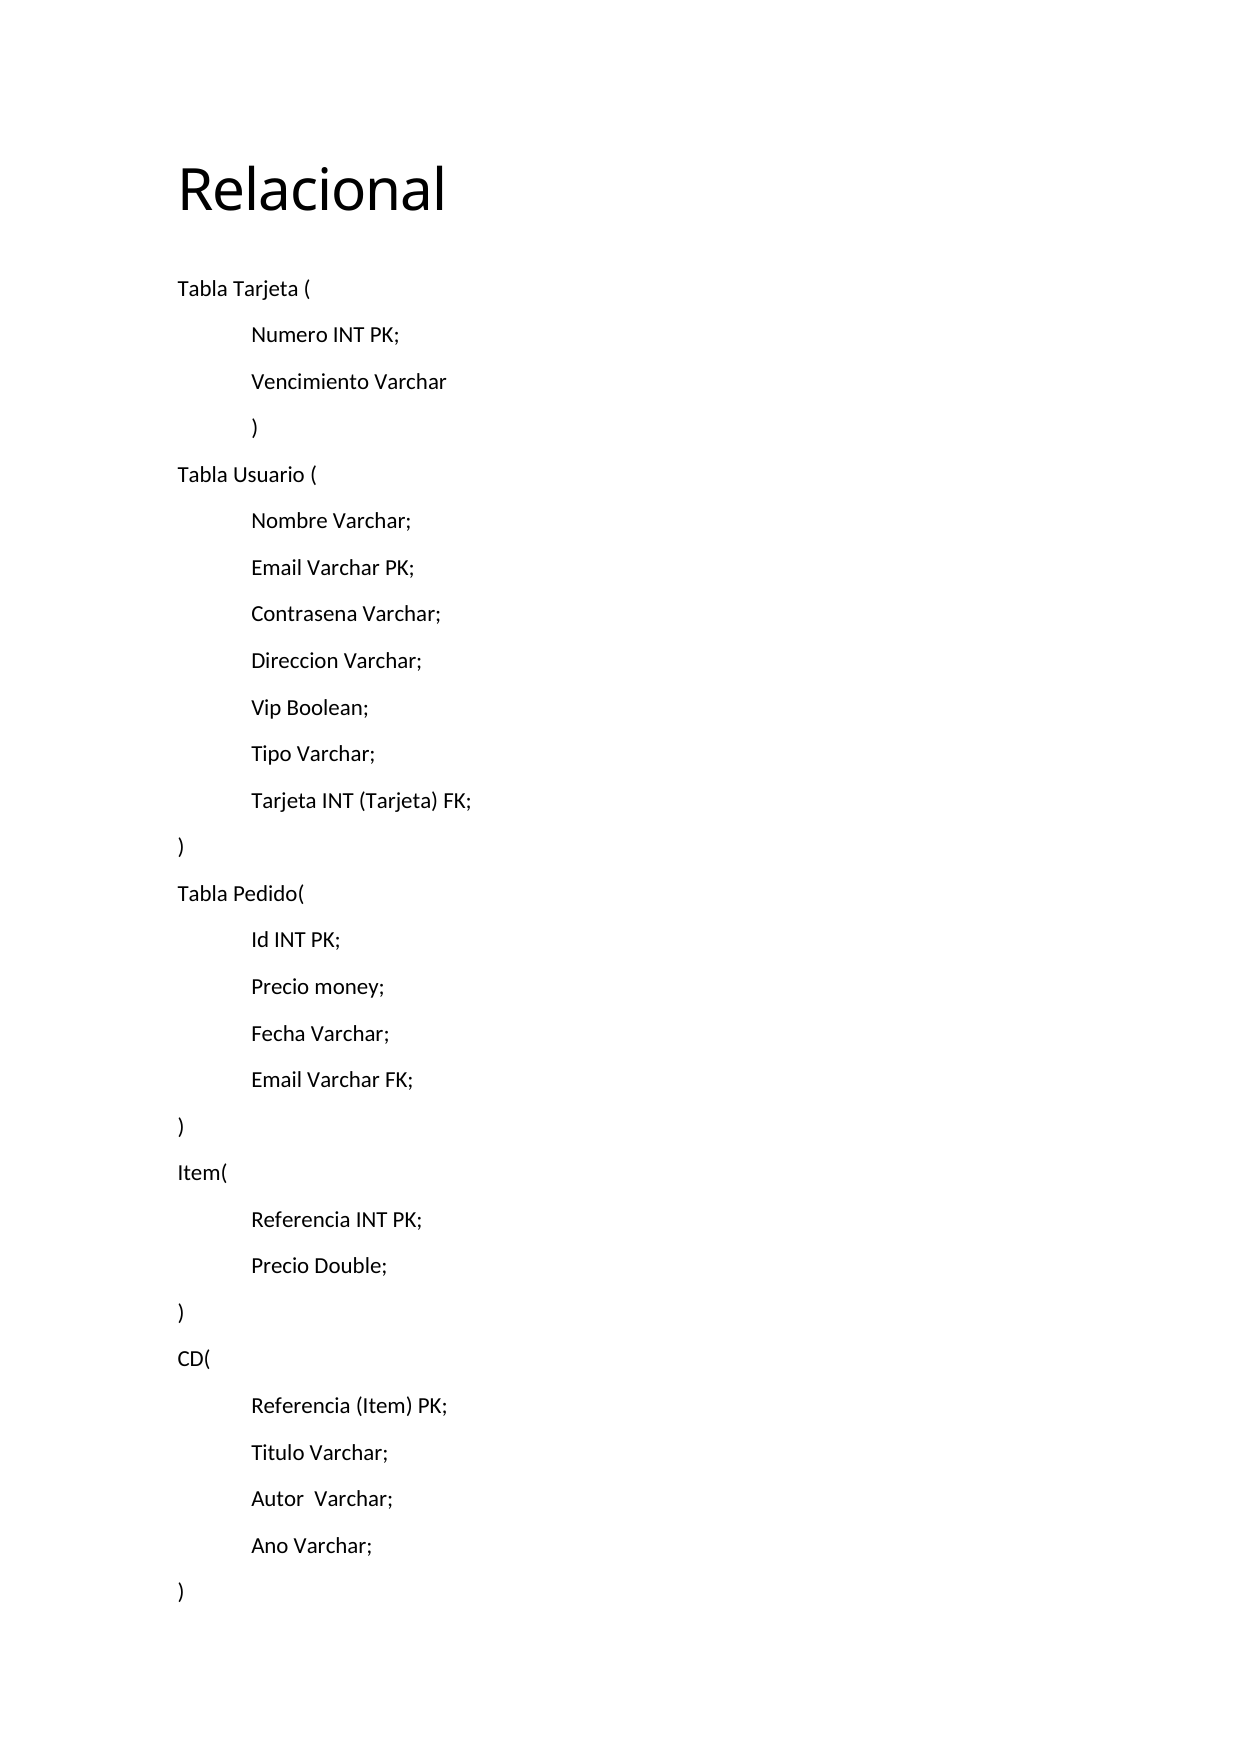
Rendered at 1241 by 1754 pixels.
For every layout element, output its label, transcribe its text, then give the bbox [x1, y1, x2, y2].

text Tabla Pedido( [177, 879, 1063, 907]
text Email Varchar PK; [251, 553, 1063, 581]
text Referencia (Item) PK; [177, 1391, 1063, 1419]
text ) [177, 1298, 1063, 1326]
text Titulo Varchar; [177, 1438, 1063, 1466]
text Ano Varchar; [177, 1531, 1063, 1559]
text ) [177, 413, 1063, 441]
text Vencimiento Varchar [177, 367, 1063, 395]
text Id INT PK; [177, 926, 1063, 953]
text Direccion Varchar; [251, 646, 1063, 674]
text ) [177, 832, 1063, 860]
text Numero INT PK; [177, 320, 1063, 348]
text Vip Boolean; [251, 693, 1063, 721]
text ) [177, 1112, 1063, 1140]
text Relacional [177, 148, 1063, 227]
text Precio Double; [177, 1251, 1063, 1279]
text Autor Varchar; [177, 1484, 1063, 1512]
text Referencia INT PK; [177, 1205, 1063, 1233]
text Email Varchar FK; [177, 1065, 1063, 1093]
text Fecha Varchar; [177, 1019, 1063, 1047]
text Contrasena Varchar; [251, 599, 1063, 628]
text Tarjeta INT (Tarjeta) FK; [251, 786, 1063, 814]
text Nombre Varchar; [251, 506, 1063, 534]
text CD( [177, 1344, 1063, 1373]
text Tipo Varchar; [251, 739, 1063, 767]
text Precio money; [177, 972, 1063, 1000]
text Tabla Tarjeta ( [177, 274, 1063, 302]
text ) [177, 1577, 1063, 1605]
text Item( [177, 1158, 1063, 1186]
text Tabla Usuario ( [177, 460, 1063, 488]
